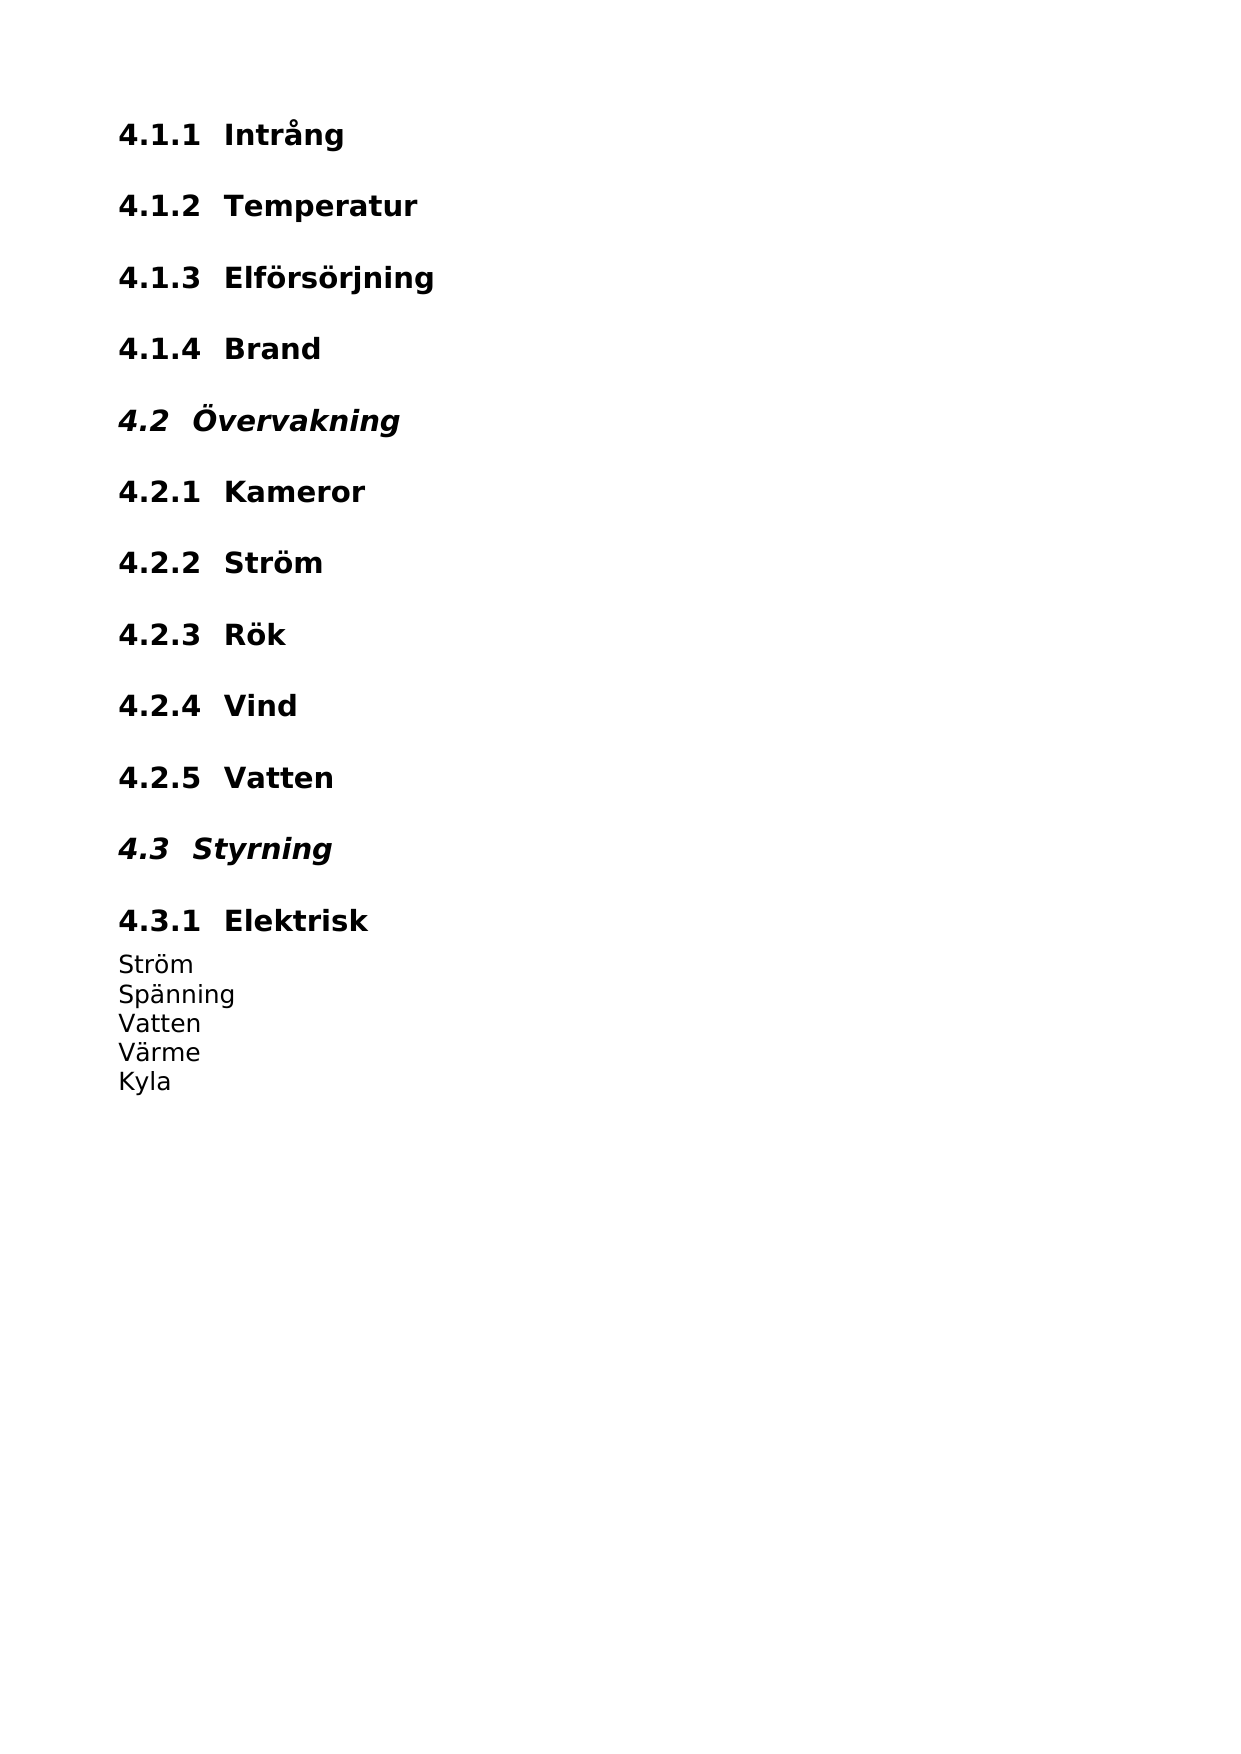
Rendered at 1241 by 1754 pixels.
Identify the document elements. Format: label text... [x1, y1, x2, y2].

subtitle Ström [118, 547, 1122, 581]
subtitle Kameror [118, 475, 1122, 509]
subtitle Övervakning [118, 404, 1122, 438]
subtitle Vind [118, 690, 1122, 724]
subtitle Kyla [118, 1067, 1122, 1096]
subtitle Vatten [118, 761, 1122, 795]
subtitle Vatten [118, 1009, 1122, 1038]
subtitle Elförsörjning [118, 261, 1122, 295]
subtitle Spänning [118, 980, 1122, 1009]
subtitle Intrång [118, 118, 1122, 152]
subtitle Ström [118, 951, 1122, 980]
subtitle Elektrisk [118, 904, 1122, 938]
subtitle Värme [118, 1038, 1122, 1067]
subtitle Brand [118, 332, 1122, 366]
subtitle Temperatur [118, 189, 1122, 223]
subtitle Styrning [118, 833, 1122, 867]
subtitle Rök [118, 618, 1122, 652]
